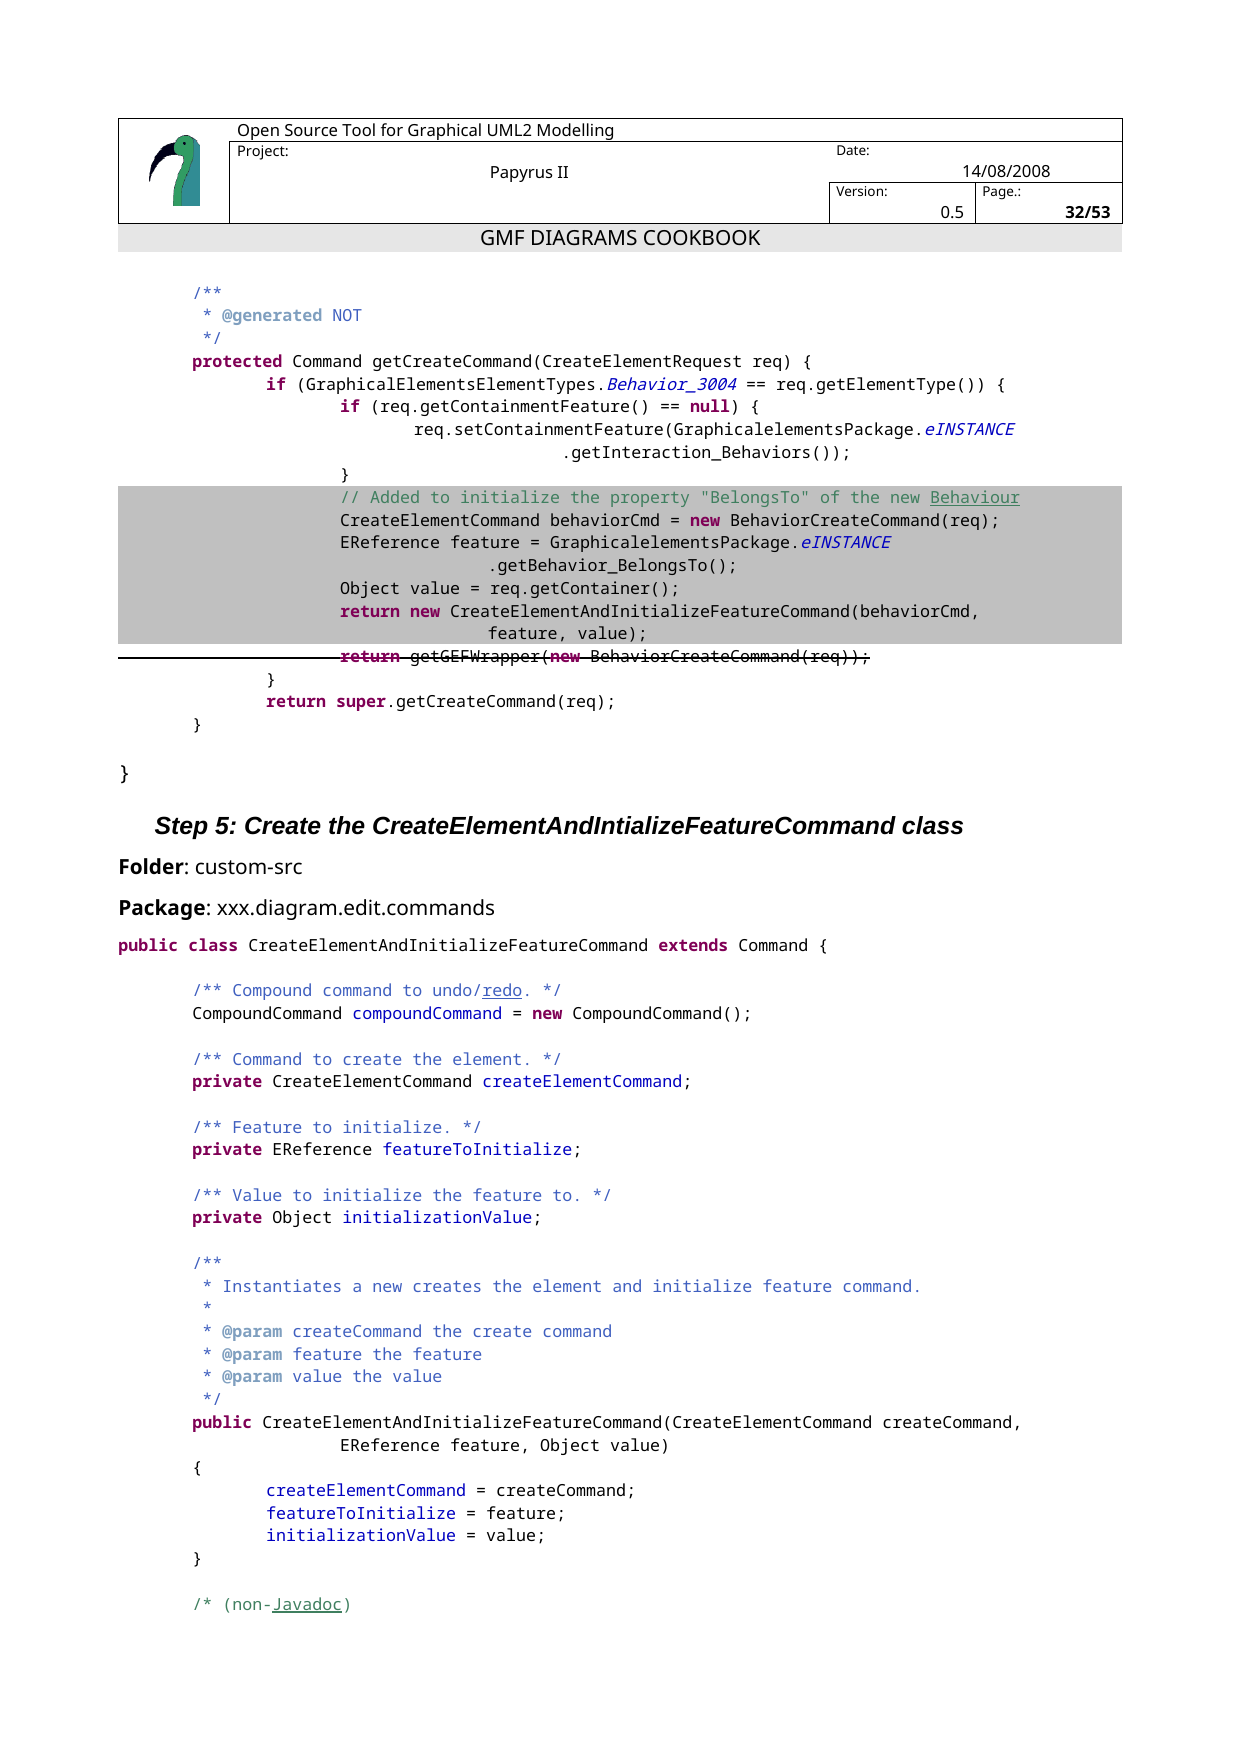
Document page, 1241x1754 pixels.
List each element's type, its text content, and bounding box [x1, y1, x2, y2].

text feature, value); [118, 622, 1122, 644]
text } [118, 1547, 1122, 1569]
text EReference feature = GraphicalelementsPackage.eINSTANCE [118, 531, 1122, 554]
text return new CreateElementAndInitializeFeatureCommand(behaviorCmd, [118, 599, 1122, 622]
text * Instantiates a new creates the element and initialize feature command. [118, 1274, 1122, 1297]
text protected Command getCreateCommand(CreateElementRequest req) { [118, 349, 1122, 372]
text * @generated NOT [118, 304, 1122, 327]
text if (GraphicalElementsElementTypes.Behavior_3004 == req.getElementType()) { [118, 372, 1122, 395]
text */ [118, 1388, 1122, 1411]
picture [147, 133, 201, 209]
text /** Feature to initialize. */ [118, 1115, 1122, 1138]
text // Added to initialize the property "BelongsTo" of the new Behaviour [118, 486, 1122, 508]
text * [118, 1297, 1122, 1320]
text Folder: custom-src [118, 852, 1122, 880]
text req.setContainmentFeature(GraphicalelementsPackage.eINSTANCE [118, 417, 1122, 440]
text .getBehavior_BelongsTo(); [118, 554, 1122, 576]
text EReference feature, Object value) [118, 1433, 1122, 1456]
text return getGEFWrapper(new BehaviorCreateCommand(req)); [118, 644, 1122, 667]
text * @param createCommand the create command [118, 1320, 1122, 1342]
text * @param value the value [118, 1365, 1122, 1388]
text } [118, 463, 1122, 486]
text private Object initializationValue; [118, 1206, 1122, 1229]
text private CreateElementCommand createElementCommand; [118, 1070, 1122, 1093]
text Package: xxx.diagram.edit.commands [118, 893, 1122, 921]
text /** [118, 281, 1122, 304]
text CreateElementCommand behaviorCmd = new BehaviorCreateCommand(req); [118, 508, 1122, 531]
text CompoundCommand compoundCommand = new CompoundCommand(); [118, 1002, 1122, 1024]
text /** [118, 1252, 1122, 1274]
text /** Compound command to undo/redo. */ [118, 979, 1122, 1002]
text } [118, 713, 1122, 735]
text } [118, 667, 1122, 690]
text * @param feature the feature [118, 1342, 1122, 1365]
text /** Command to create the element. */ [118, 1047, 1122, 1070]
subtitle Step 5: Create the CreateElementAndIntializeFeatureCommand class [118, 812, 1122, 839]
text return super.getCreateCommand(req); [118, 690, 1122, 713]
text Object value = req.getContainer(); [118, 576, 1122, 599]
text createElementCommand = createCommand; [118, 1479, 1122, 1501]
text { [118, 1456, 1122, 1479]
text public CreateElementAndInitializeFeatureCommand(CreateElementCommand createCommand, [118, 1411, 1122, 1433]
text public class CreateElementAndInitializeFeatureCommand extends Command { [118, 934, 1122, 956]
text } [118, 758, 1122, 787]
text .getInteraction_Behaviors()); [118, 440, 1122, 463]
text */ [118, 327, 1122, 349]
text private EReference featureToInitialize; [118, 1138, 1122, 1161]
text /* (non-Javadoc) [118, 1592, 1122, 1615]
text featureToInitialize = feature; [118, 1501, 1122, 1524]
text if (req.getContainmentFeature() == null) { [118, 395, 1122, 417]
text /** Value to initialize the feature to. */ [118, 1183, 1122, 1206]
text initializationValue = value; [118, 1524, 1122, 1547]
